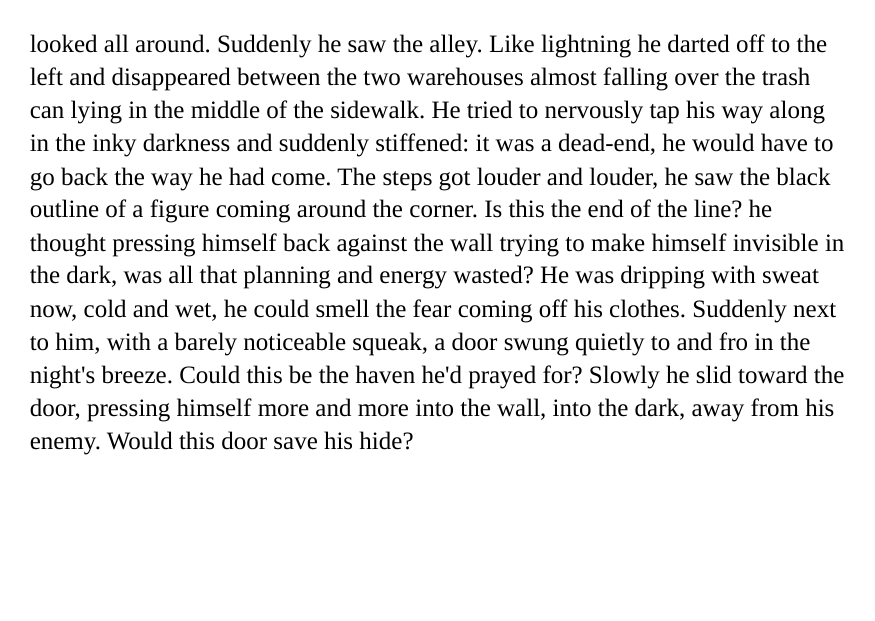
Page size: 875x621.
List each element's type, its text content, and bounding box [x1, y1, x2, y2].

text looked all around. Suddenly he saw the alley. Like lightning he darted off to the left and disappeared between the two warehouses almost falling over the trash can lying in the middle of the sidewalk. He tried to nervously tap his way along in the inky darkness and suddenly stiffened: it was a dead-end, he would have to go back the way he had come. The steps got louder and louder, he saw the black outline of a figure coming around the corner. Is this the end of the line? he thought pressing himself back against the wall trying to make himself invisible in the dark, was all that planning and energy wasted? He was dripping with sweat now, cold and wet, he could smell the fear coming off his clothes. Suddenly next to him, with a barely noticeable squeak, a door swung quietly to and fro in the night's breeze. Could this be the haven he'd prayed for? Slowly he slid toward the door, pressing himself more and more into the wall, into the dark, away from his enemy. Would this door save his hide? [29, 29, 844, 454]
